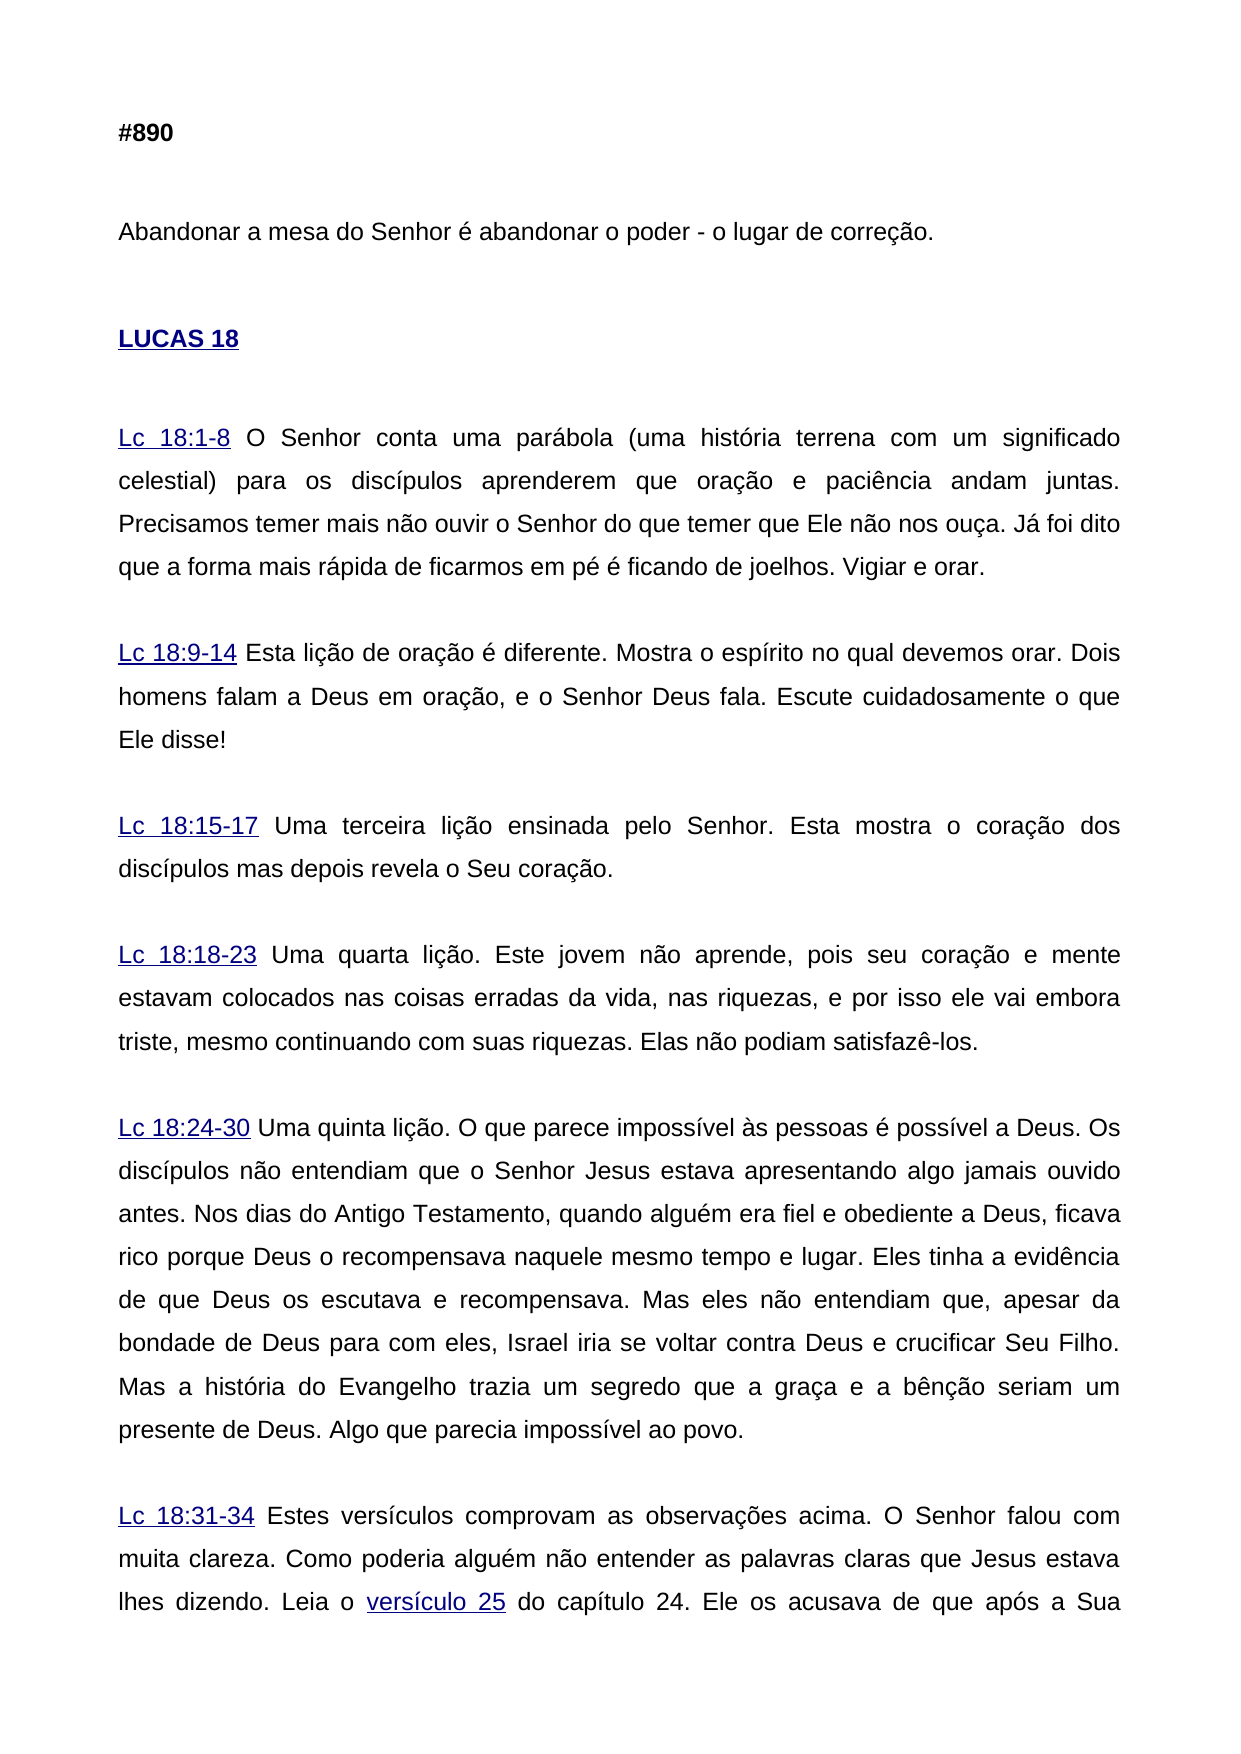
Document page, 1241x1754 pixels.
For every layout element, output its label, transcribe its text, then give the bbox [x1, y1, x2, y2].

text Abandonar a mesa do Senhor é abandonar o poder - o lugar de correção. [118, 217, 1122, 246]
subtitle #890 [118, 118, 1122, 147]
text Lc 18:1-8 O Senhor conta uma parábola (uma história terrena com um significado celestial) para os discípulos aprenderem que oração e paciência andam juntas. Precisamos temer mais não ouvir o Senhor do que temer que Ele não nos ouça. Já foi dito que a forma mais rápida de ficarmos em pé é ficando de joelhos. Vigiar e orar. [118, 423, 1122, 581]
subtitle LUCAS 18 [118, 324, 1122, 353]
text Lc 18:24-30 Uma quinta lição. O que parece impossível às pessoas é possível a Deus. Os discípulos não entendiam que o Senhor Jesus estava apresentando algo jamais ouvido antes. Nos dias do Antigo Testamento, quando alguém era fiel e obediente a Deus, ficava rico porque Deus o recompensava naquele mesmo tempo e lugar. Eles tinha a evidência de que Deus os escutava e recompensava. Mas eles não entendiam que, apesar da bondade de Deus para com eles, Israel iria se voltar contra Deus e crucificar Seu Filho. Mas a história do Evangelho trazia um segredo que a graça e a bênção seriam um presente de Deus. Algo que parecia impossível ao povo. [118, 1113, 1122, 1443]
text Lc 18:15-17 Uma terceira lição ensinada pelo Senhor. Esta mostra o coração dos discípulos mas depois revela o Seu coração. [118, 811, 1122, 883]
text Lc 18:9-14 Esta lição de oração é diferente. Mostra o espírito no qual devemos orar. Dois homens falam a Deus em oração, e o Senhor Deus fala. Escute cuidadosamente o que Ele disse! [118, 638, 1122, 753]
text Lc 18:31-34 Estes versículos comprovam as observações acima. O Senhor falou com muita clareza. Como poderia alguém não entender as palavras claras que Jesus estava lhes dizendo. Leia o versículo 25 do capítulo 24. Ele os acusava de que após a Sua [118, 1501, 1122, 1616]
text Lc 18:18-23 Uma quarta lição. Este jovem não aprende, pois seu coração e mente estavam colocados nas coisas erradas da vida, nas riquezas, e por isso ele vai embora triste, mesmo continuando com suas riquezas. Elas não podiam satisfazê-los. [118, 940, 1122, 1055]
